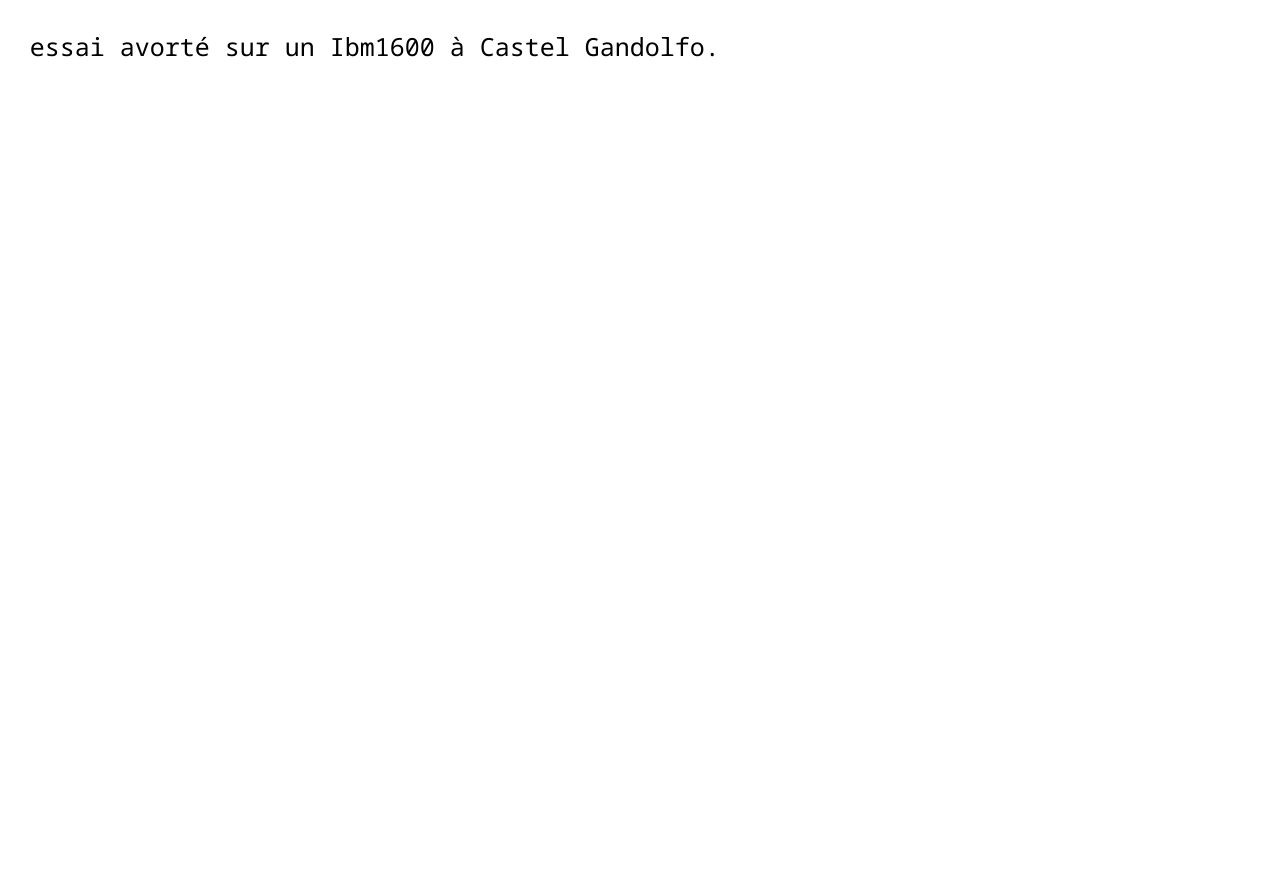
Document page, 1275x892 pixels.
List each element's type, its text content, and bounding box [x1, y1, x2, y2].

text essai avorté sur un Ibm1600 à Castel Gandolfo. [29, 29, 1246, 63]
